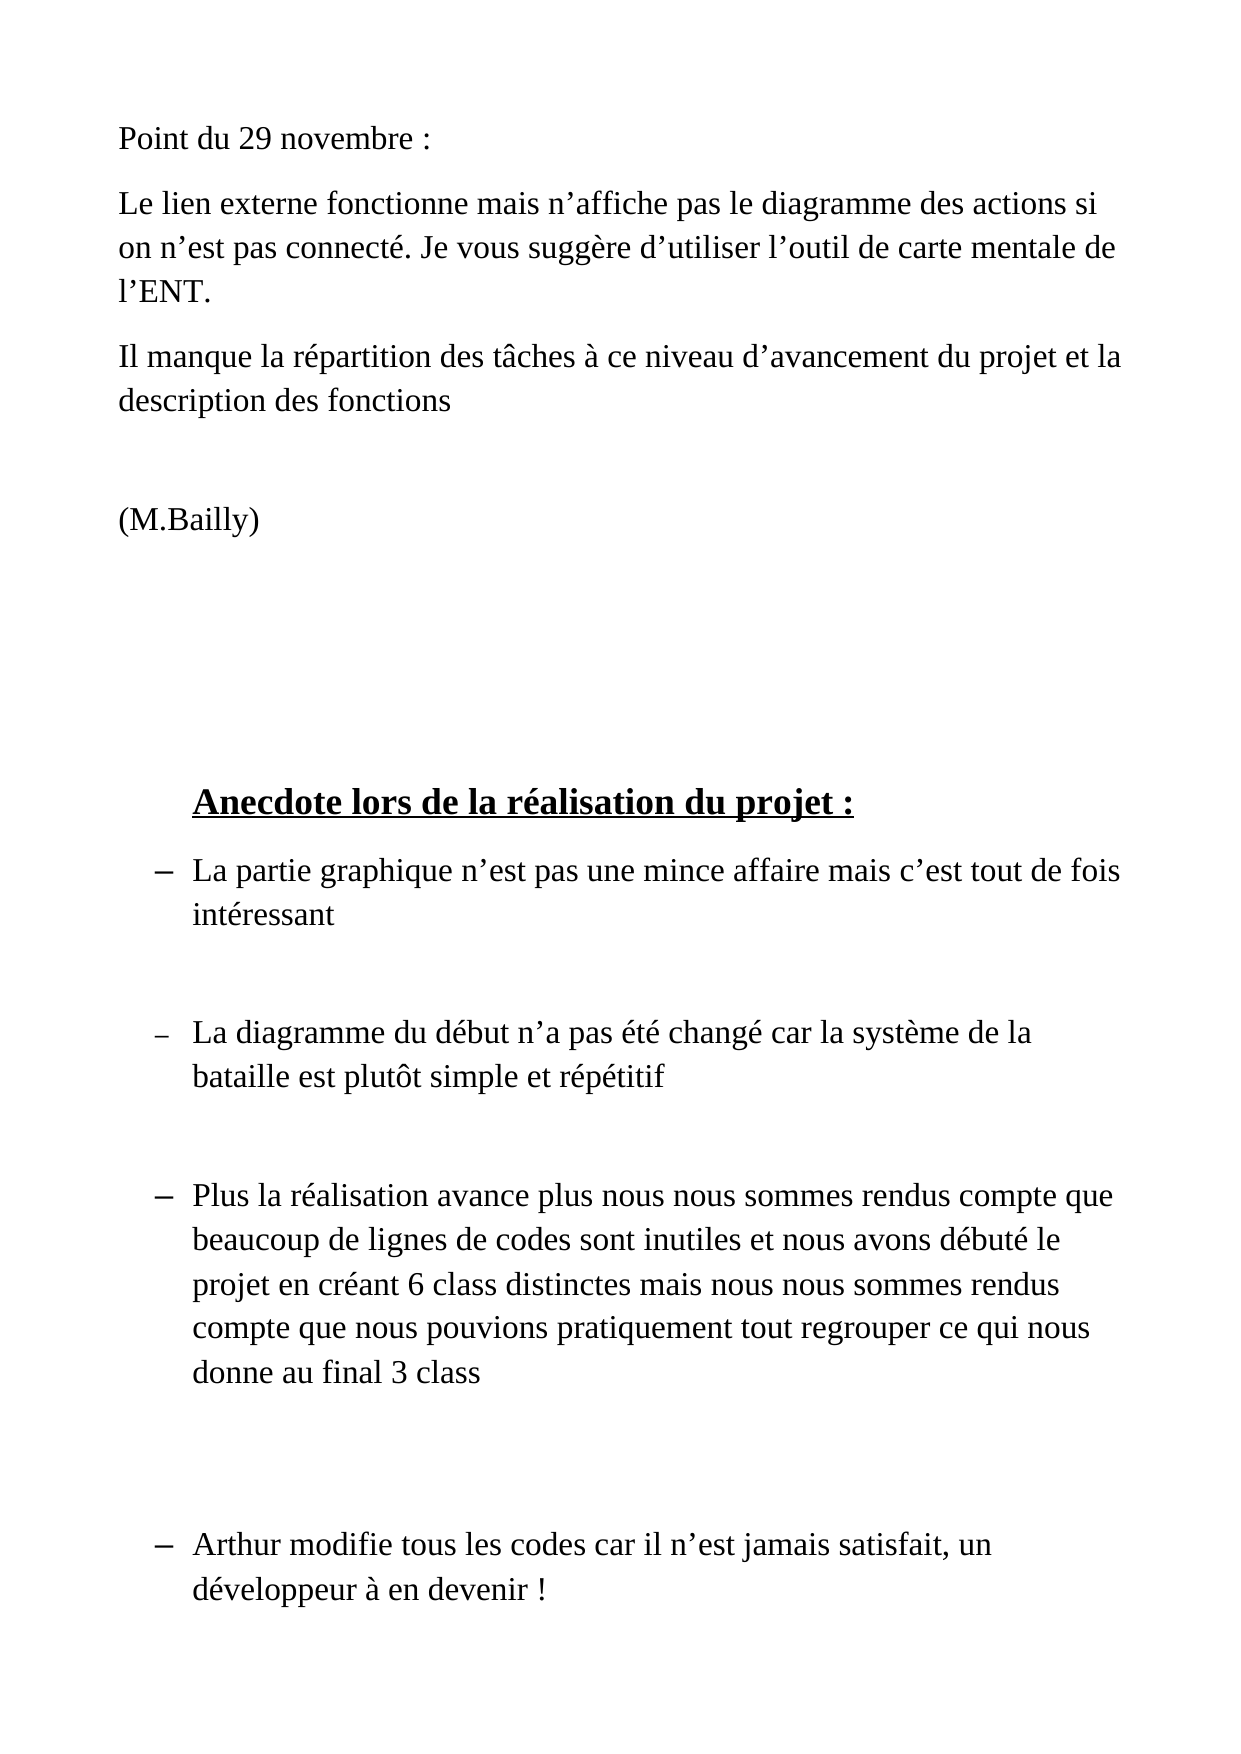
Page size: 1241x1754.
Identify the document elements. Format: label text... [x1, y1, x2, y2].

text Le lien externe fonctionne mais n’affiche pas le diagramme des actions si on n’est pas connecté. Je vous suggère d’utiliser l’outil de carte mentale de l’ENT. [118, 183, 1122, 309]
list Plus la réalisation avance plus nous nous sommes rendus compte que beaucoup de lignes de codes sont inutiles et nous avons débuté le projet en créant 6 class distinctes mais nous nous sommes rendus compte que nous pouvions pratiquement tout regrouper ce qui nous donne au final 3 class [154, 1175, 1122, 1390]
list La diagramme du début n’a pas été changé car la système de la bataille est plutôt simple et répétitif [154, 1013, 1122, 1095]
list Arthur modifie tous les codes car il n’est jamais satisfait, un développeur à en devenir ! [154, 1524, 1122, 1607]
text Anecdote lors de la réalisation du projet : [192, 779, 1122, 822]
text (M.Bailly) [118, 499, 1122, 537]
list La partie graphique n’est pas une mince affaire mais c’est tout de fois intéressant [154, 849, 1122, 932]
text Point du 29 novembre : [118, 118, 1122, 156]
text Il manque la répartition des tâches à ce niveau d’avancement du projet et la description des fonctions [118, 336, 1122, 418]
